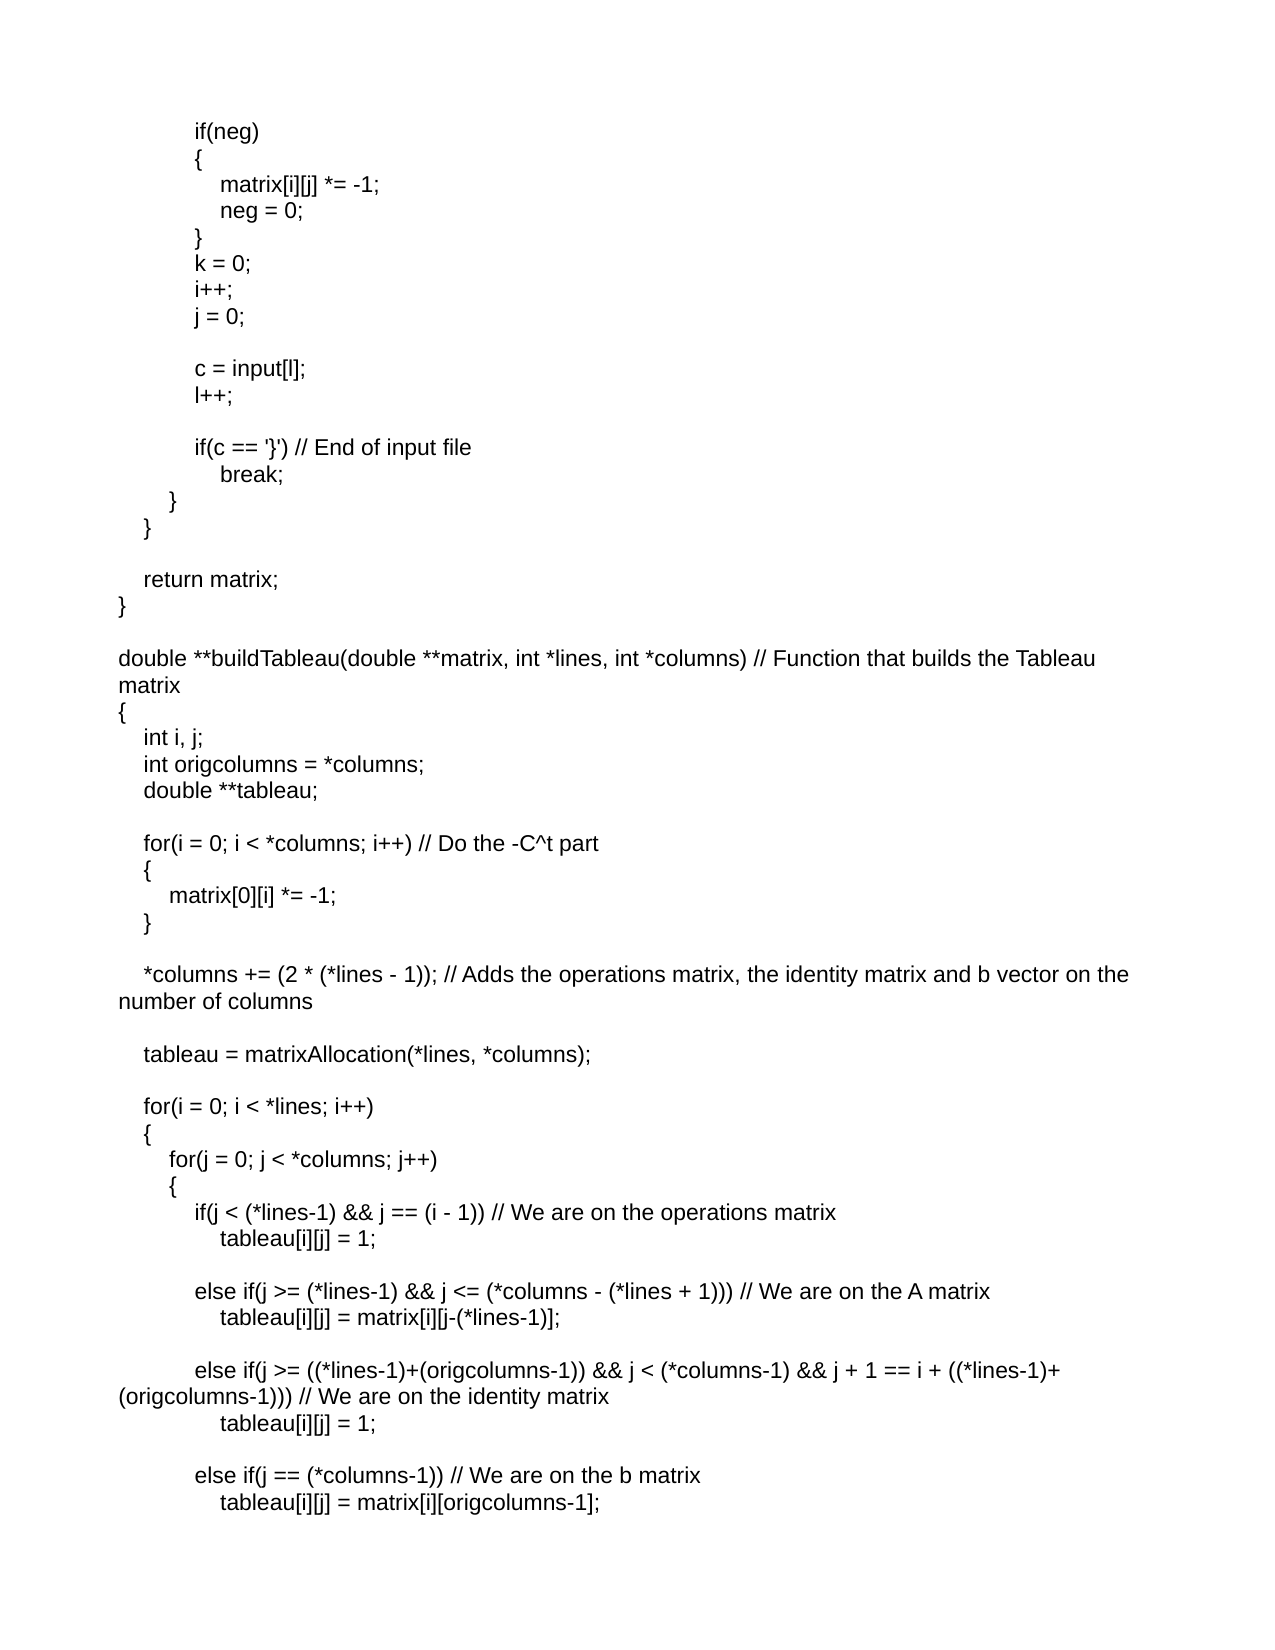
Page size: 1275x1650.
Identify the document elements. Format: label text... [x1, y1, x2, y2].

text l++; [118, 382, 1157, 408]
text else if(j >= ((*lines-1)+(origcolumns-1)) && j < (*columns-1) && j + 1 == i + ((*lines-1)+(origcolumns-1))) // We are on the identity matrix [118, 1357, 1157, 1409]
text for(j = 0; j < *columns; j++) [118, 1146, 1157, 1172]
text break; [118, 461, 1157, 487]
text { [118, 698, 1157, 724]
text else if(j >= (*lines-1) && j <= (*columns - (*lines + 1))) // We are on the A matrix [118, 1278, 1157, 1304]
text for(i = 0; i < *columns; i++) // Do the -C^t part [118, 830, 1157, 856]
text } [118, 487, 1157, 513]
text neg = 0; [118, 197, 1157, 223]
text if(c == '}') // End of input file [118, 434, 1157, 461]
text int origcolumns = *columns; [118, 751, 1157, 777]
text else if(j == (*columns-1)) // We are on the b matrix [118, 1462, 1157, 1488]
text if(neg) [118, 118, 1157, 144]
text tableau[i][j] = matrix[i][j-(*lines-1)]; [118, 1304, 1157, 1330]
text { [118, 856, 1157, 882]
text tableau[i][j] = 1; [118, 1409, 1157, 1436]
text matrix[0][i] *= -1; [118, 882, 1157, 909]
text { [118, 1172, 1157, 1199]
text } [118, 909, 1157, 935]
text return matrix; [118, 566, 1157, 592]
text tableau = matrixAllocation(*lines, *columns); [118, 1041, 1157, 1067]
text c = input[l]; [118, 355, 1157, 382]
text j = 0; [118, 303, 1157, 329]
text tableau[i][j] = matrix[i][origcolumns-1]; [118, 1488, 1157, 1515]
text tableau[i][j] = 1; [118, 1225, 1157, 1251]
text double **tableau; [118, 777, 1157, 803]
text int i, j; [118, 724, 1157, 751]
text } [118, 513, 1157, 540]
text if(j < (*lines-1) && j == (i - 1)) // We are on the operations matrix [118, 1199, 1157, 1225]
text k = 0; [118, 250, 1157, 276]
text } [118, 223, 1157, 250]
text double **buildTableau(double **matrix, int *lines, int *columns) // Function that builds the Tableau matrix [118, 645, 1157, 698]
text { [118, 1119, 1157, 1146]
text i++; [118, 276, 1157, 303]
text for(i = 0; i < *lines; i++) [118, 1093, 1157, 1119]
text matrix[i][j] *= -1; [118, 171, 1157, 197]
text } [118, 592, 1157, 619]
text *columns += (2 * (*lines - 1)); // Adds the operations matrix, the identity matrix and b vector on the number of columns [118, 961, 1157, 1014]
text { [118, 144, 1157, 171]
